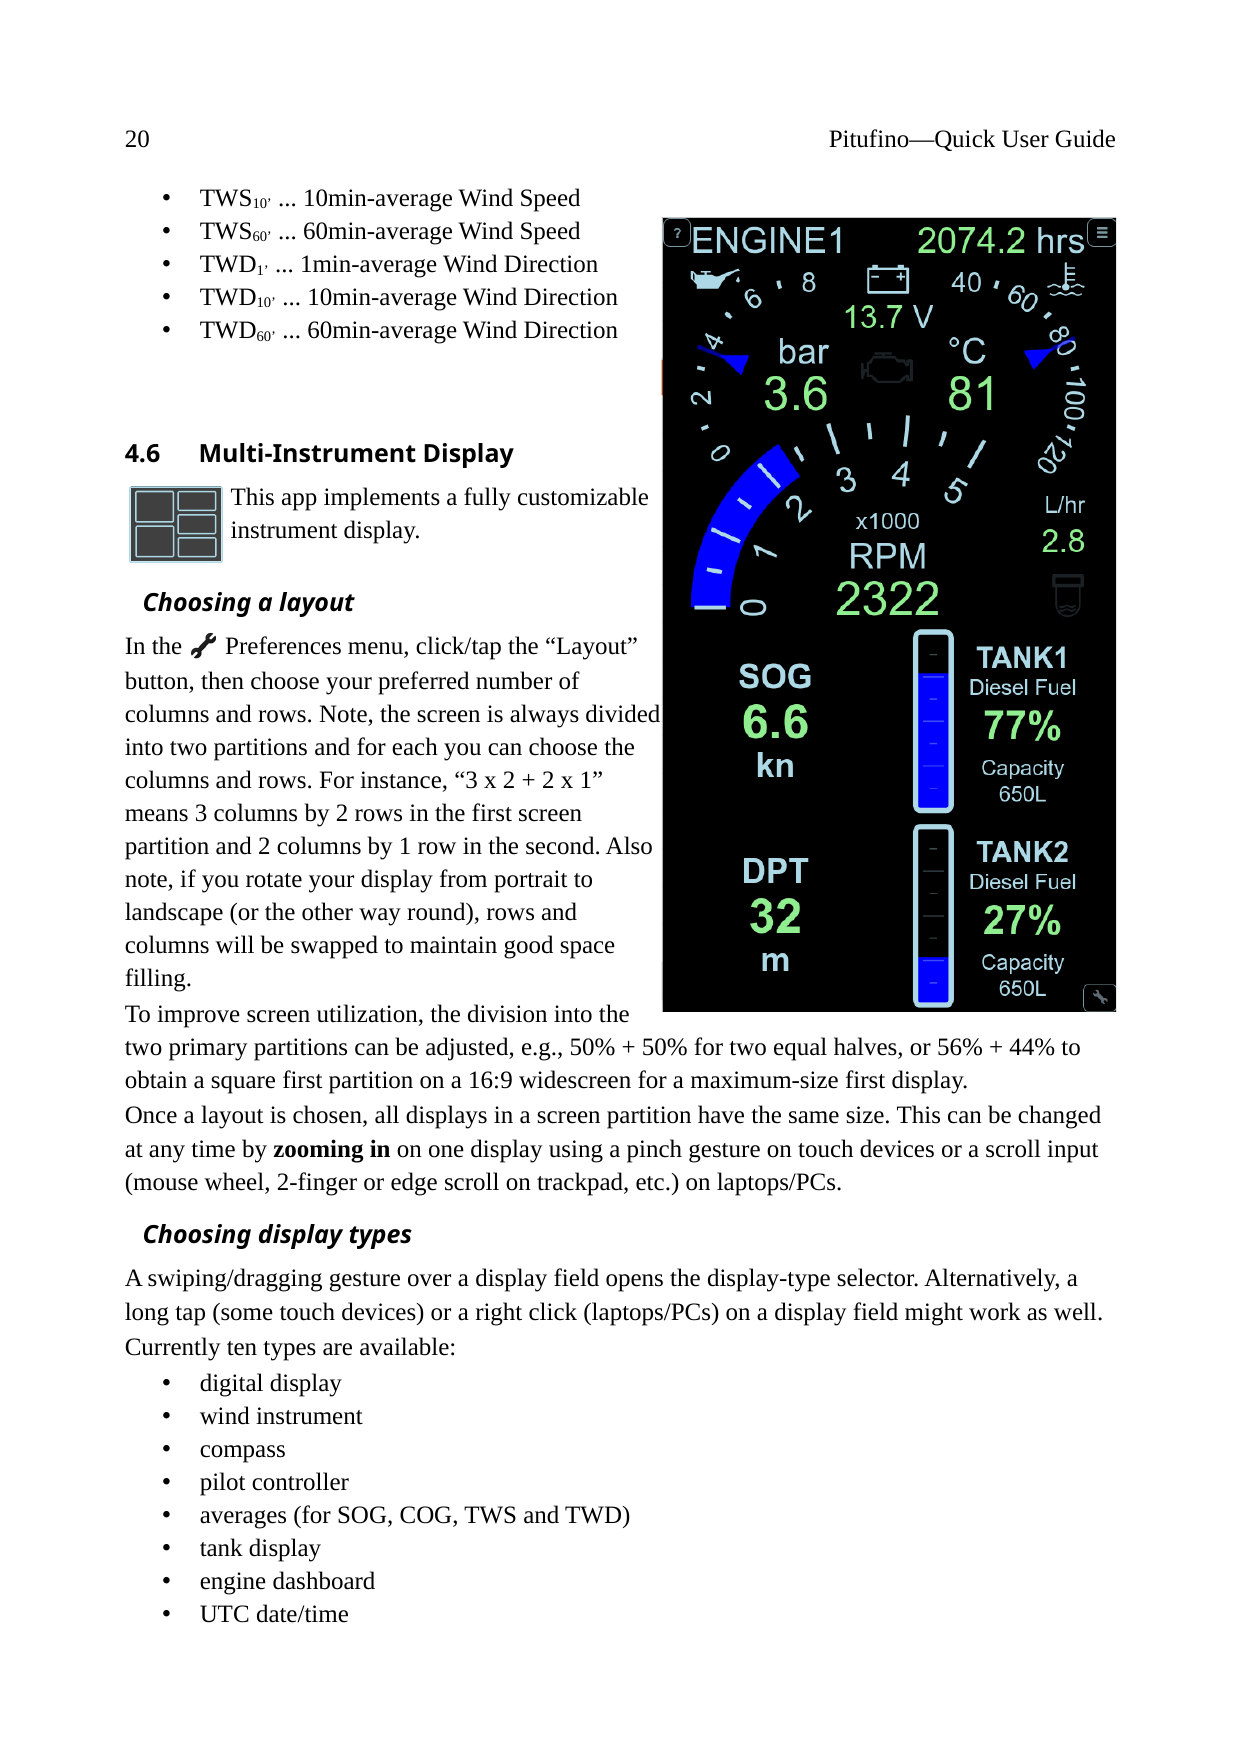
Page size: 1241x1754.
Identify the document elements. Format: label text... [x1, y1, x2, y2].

picture [188, 630, 219, 662]
picture [661, 217, 1117, 1012]
list digital display [162, 1368, 1116, 1397]
list averages (for SOG, COG, TWS and TWD) [162, 1500, 1116, 1529]
list wind instrument [162, 1401, 1116, 1430]
text To improve screen utilization, the division into the two primary partitions can be adjusted, e.g., 50% + 50% for two equal halves, or 56% + 44% to obtain a square first partition on a 16:9 widescreen for a maximum-size first display. [124, 999, 1116, 1094]
text Once a layout is chosen, all displays in a screen partition have the same size. This can be changed at any time by zooming in on one display using a pinch gesture on touch devices or a scroll input (mouse wheel, 2-finger or edge scroll on trackpad, etc.) on laptops/PCs. [124, 1101, 1116, 1195]
text A swiping/dragging gesture over a display field opens the display-type selector. Alternatively, a long tap (some touch devices) or a right click (laptops/PCs) on a display field might work as well. [124, 1263, 1116, 1325]
list TWD10’ ... 10min-average Wind Direction [162, 282, 661, 311]
text Currently ten types are available: [124, 1332, 1116, 1361]
list TWD1’ ... 1min-average Wind Direction [162, 249, 661, 278]
list TWD60’ ... 60min-average Wind Direction [162, 315, 661, 344]
list compass [162, 1434, 1116, 1463]
list pilot controller [162, 1467, 1116, 1496]
subtitle Choosing display types [142, 1217, 1116, 1251]
list engine dashboard [162, 1566, 1116, 1595]
list TWS10’ ... 10min-average Wind Speed [162, 183, 1116, 212]
text In the Preferences menu, click/tap the “Layout” button, then choose your preferred number of columns and rows. Note, the screen is always divided into two partitions and for each you can choose the columns and rows. For instance, “3 x 2 + 2 x 1” means 3 columns by 2 rows in the first screen partition and 2 columns by 1 row in the second. Also note, if you rotate your display from portrait to landscape (or the other way round), rows and columns will be swapped to maintain good space filling. [124, 631, 661, 992]
text This app implements a fully customizable instrument display. [124, 482, 661, 543]
subtitle Choosing a layout [142, 584, 661, 618]
list tank display [162, 1533, 1116, 1562]
list TWS60’ ... 60min-average Wind Speed [162, 216, 1116, 245]
subtitle Multi-Instrument Display [124, 435, 661, 469]
list UTC date/time [162, 1599, 1116, 1628]
